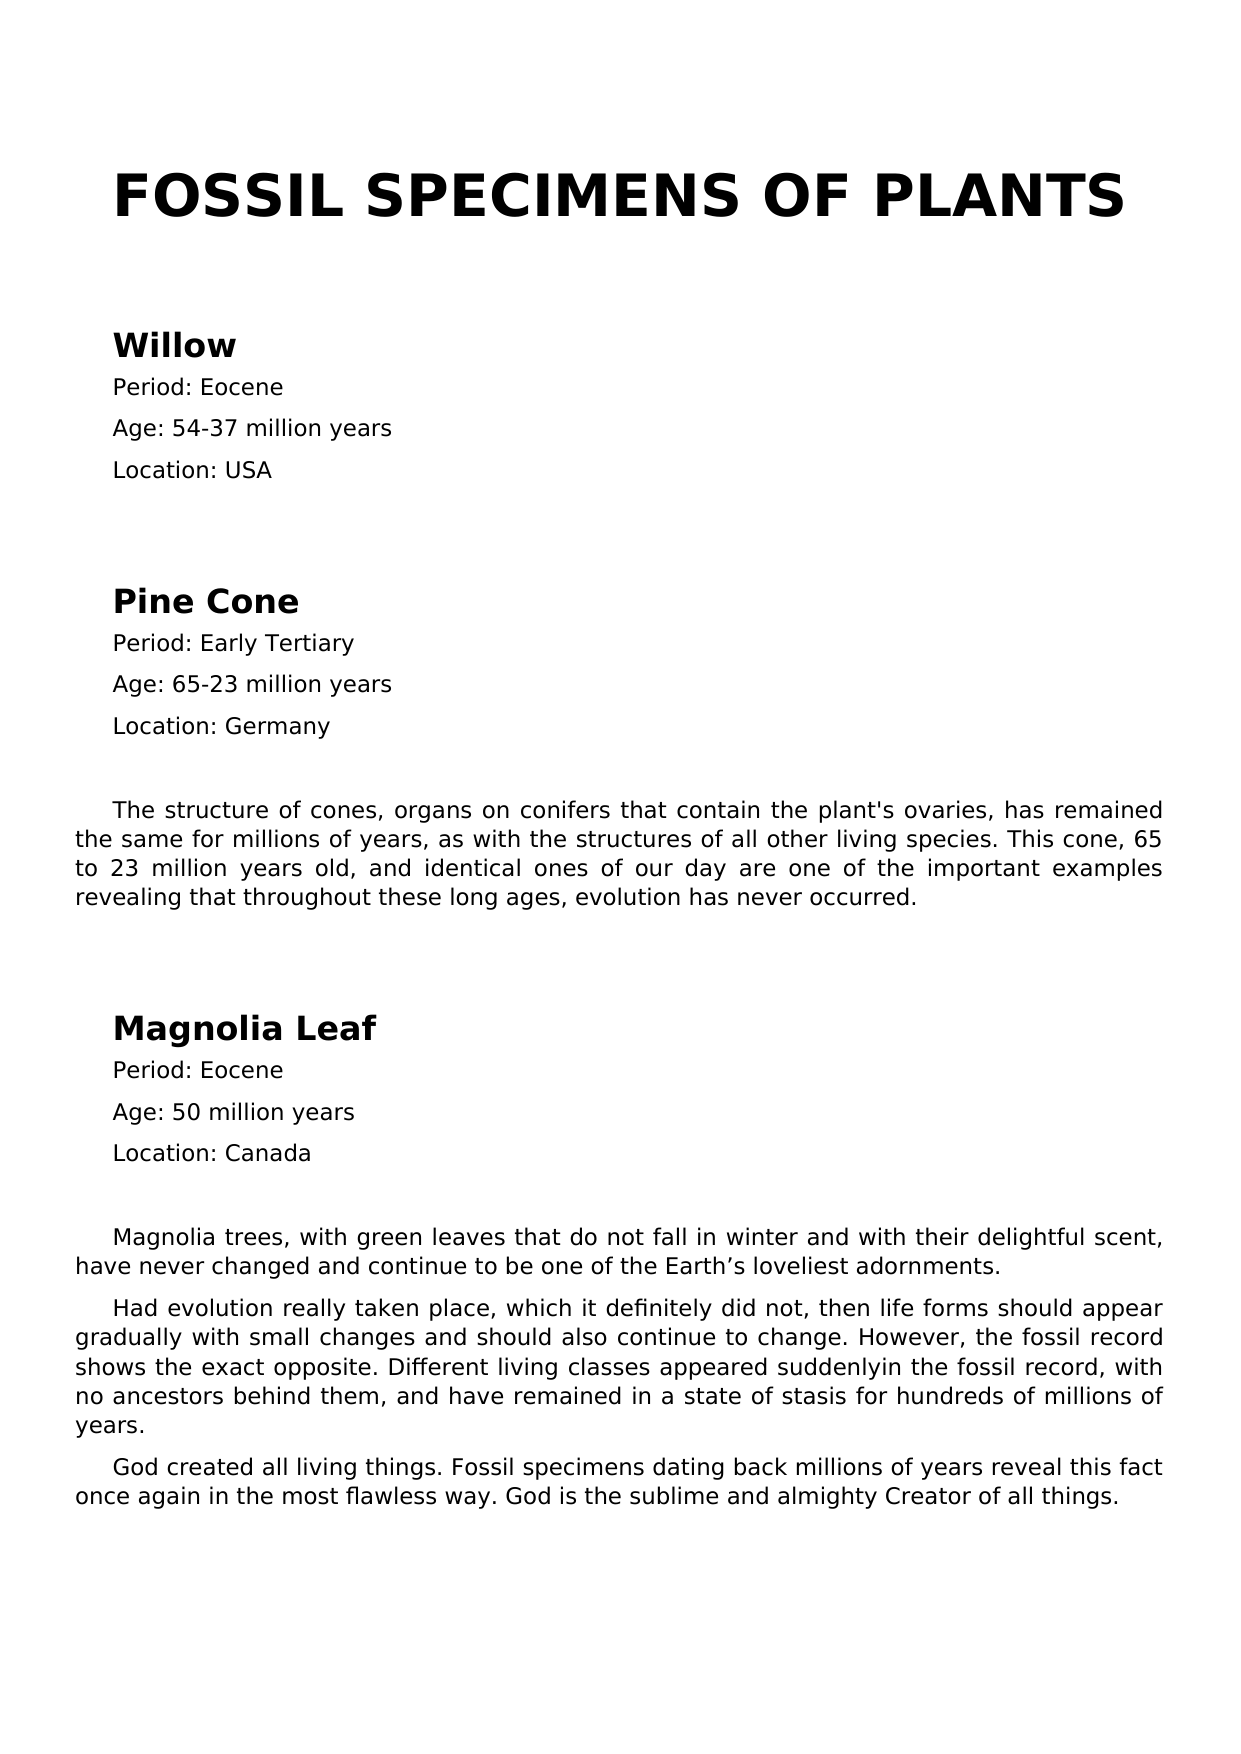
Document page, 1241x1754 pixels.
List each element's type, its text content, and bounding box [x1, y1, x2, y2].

text Age: 50 million years [75, 1099, 1165, 1126]
text Location: Germany [75, 713, 1165, 740]
text Period: Eocene [75, 374, 1165, 400]
subtitle Pine Cone [112, 582, 1165, 621]
text Period: Early Tertiary [75, 630, 1165, 656]
text Age: 65-23 million years [75, 671, 1165, 698]
subtitle Willow [112, 326, 1165, 365]
text Magnolia trees, with green leaves that do not fall in winter and with their delightful scent, have never changed and continue to be one of the Earth’s loveliest adornments. [75, 1224, 1165, 1280]
text God created all living things. Fossil specimens dating back millions of years reveal this fact once again in the most flawless way. God is the sublime and almighty Creator of all things. [75, 1454, 1165, 1510]
subtitle Magnolia Leaf [112, 1010, 1165, 1049]
text The structure of cones, organs on conifers that contain the plant's ovaries, has remained the same for millions of years, as with the structures of all other living species. This cone, 65 to 23 million years old, and identical ones of our day are one of the important examples revealing that throughout these long ages, evolution has never occurred. [75, 797, 1165, 911]
text Had evolution really taken place, which it definitely did not, then life forms should appear gradually with small changes and should also continue to change. However, the fossil record shows the exact opposite. Different living classes appeared suddenlyin the fossil record, with no ancestors behind them, and have remained in a state of stasis for hundreds of millions of years. [75, 1295, 1165, 1439]
text Location: USA [75, 457, 1165, 484]
subtitle FOSSIL SPECIMENS OF PLANTS [75, 162, 1165, 230]
text Period: Eocene [75, 1057, 1165, 1084]
text Location: Canada [75, 1141, 1165, 1167]
text Age: 54-37 million years [75, 415, 1165, 442]
